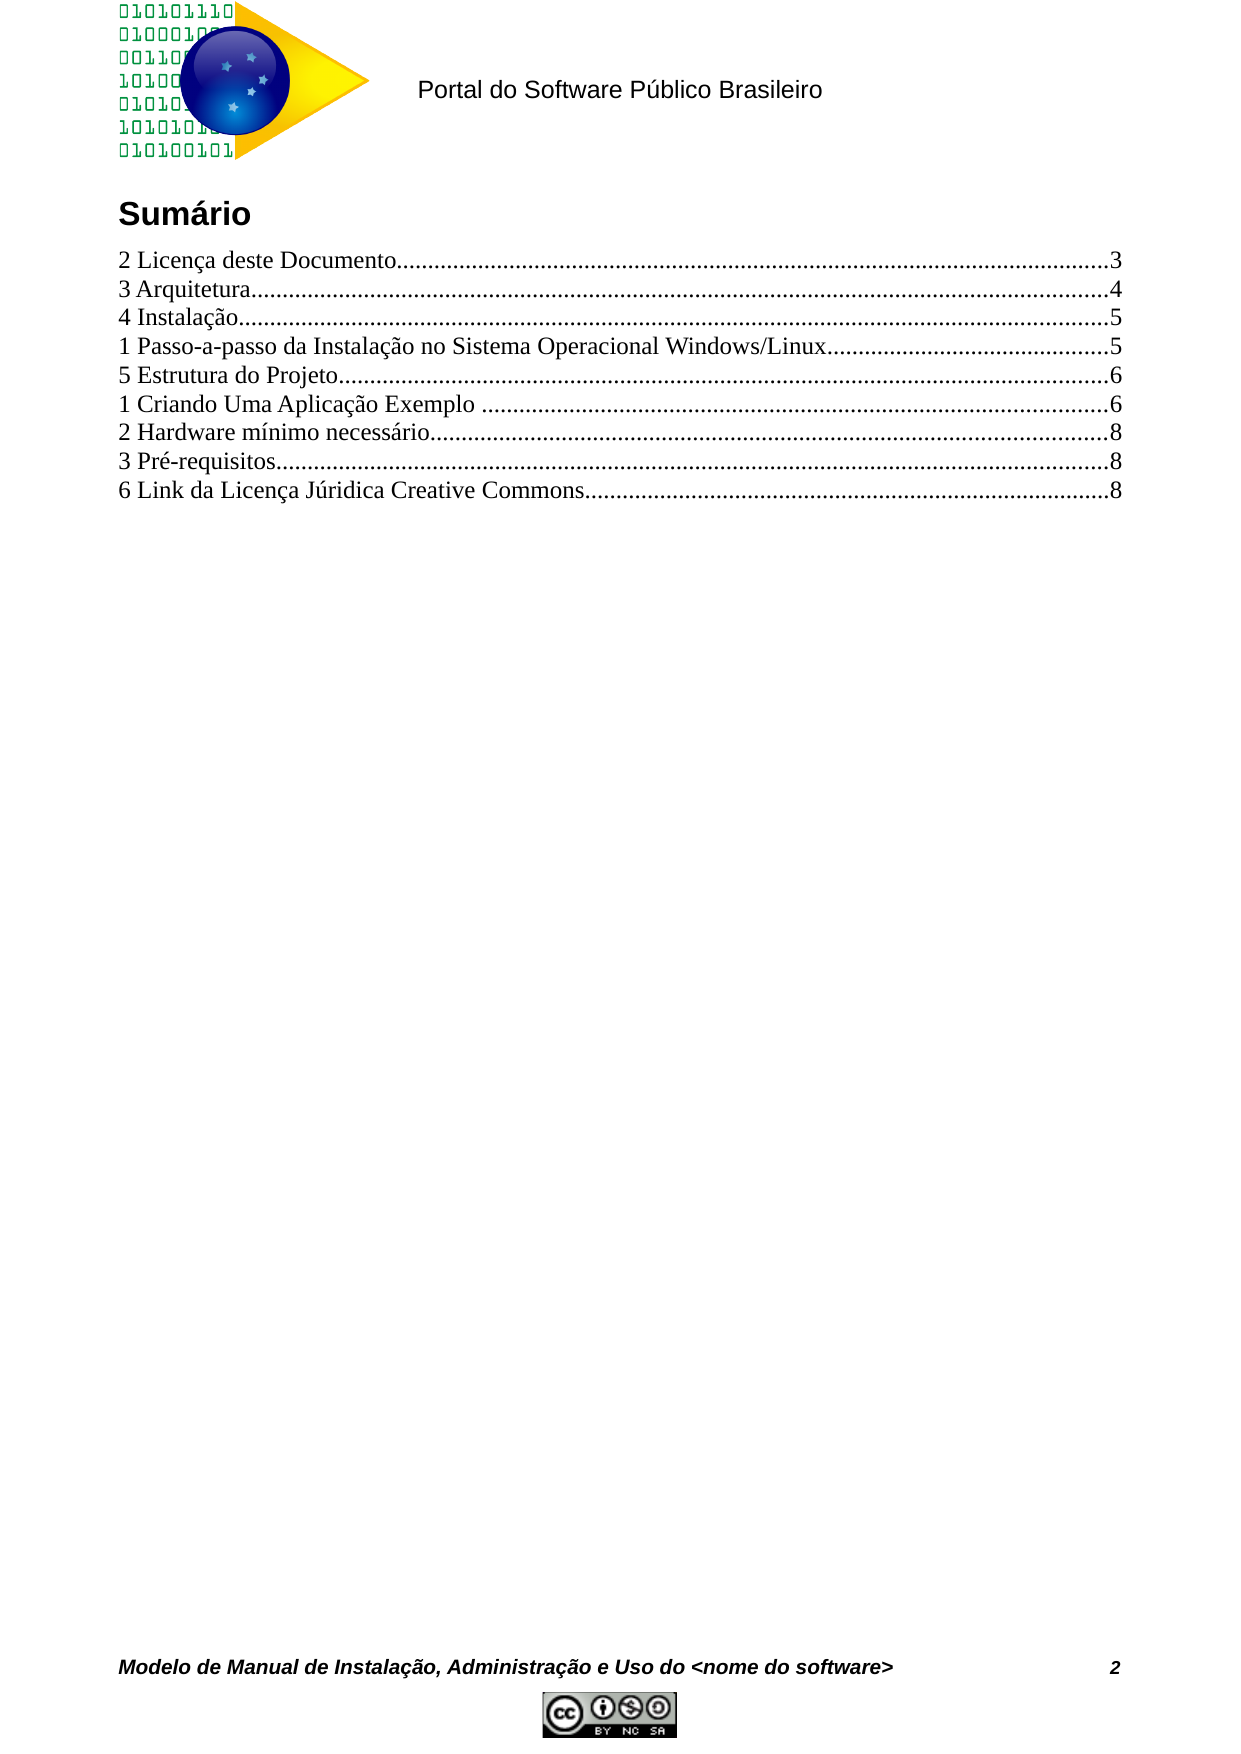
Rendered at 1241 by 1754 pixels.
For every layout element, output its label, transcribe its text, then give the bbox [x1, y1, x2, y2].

text 1 Passo-a-passo da Instalação no Sistema Operacional Windows/Linux 5 [118, 331, 1122, 360]
text 3 Arquitetura 4 [118, 274, 1122, 302]
text 1 Criando Uma Aplicação Exemplo 6 [118, 389, 1122, 417]
picture [119, 1, 370, 160]
text 5 Estrutura do Projeto 6 [118, 360, 1122, 389]
text 6 Link da Licença Júridica Creative Commons 8 [118, 475, 1122, 504]
picture [542, 1692, 677, 1738]
text 2 Hardware mínimo necessário 8 [118, 417, 1122, 446]
subtitle Sumário [118, 194, 1122, 232]
text 2 Licença deste Documento 3 [118, 245, 1122, 274]
text 3 Pré-requisitos 8 [118, 446, 1122, 475]
text 4 Instalação 5 [118, 302, 1122, 331]
